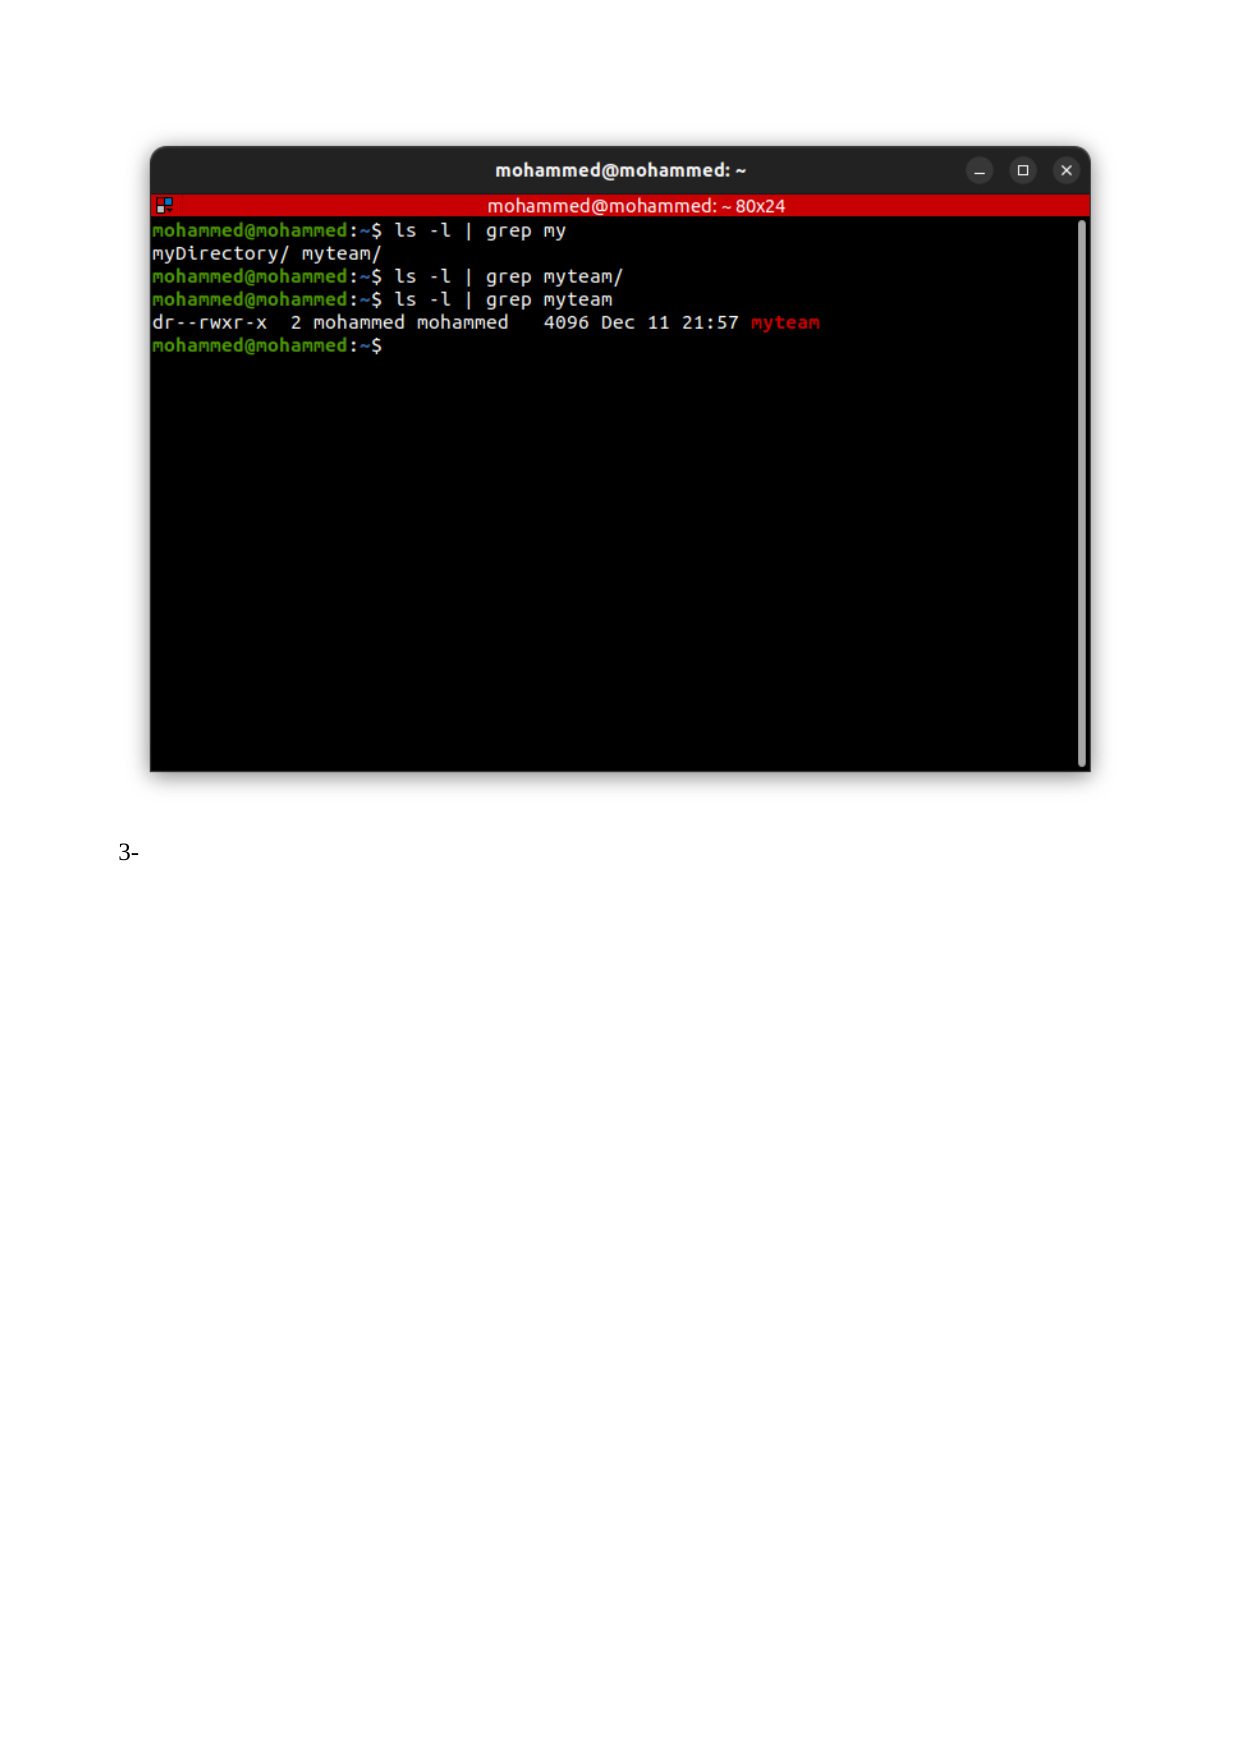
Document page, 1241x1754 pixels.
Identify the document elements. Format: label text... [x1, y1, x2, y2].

picture [118, 118, 1123, 808]
text 3- [118, 837, 1122, 865]
